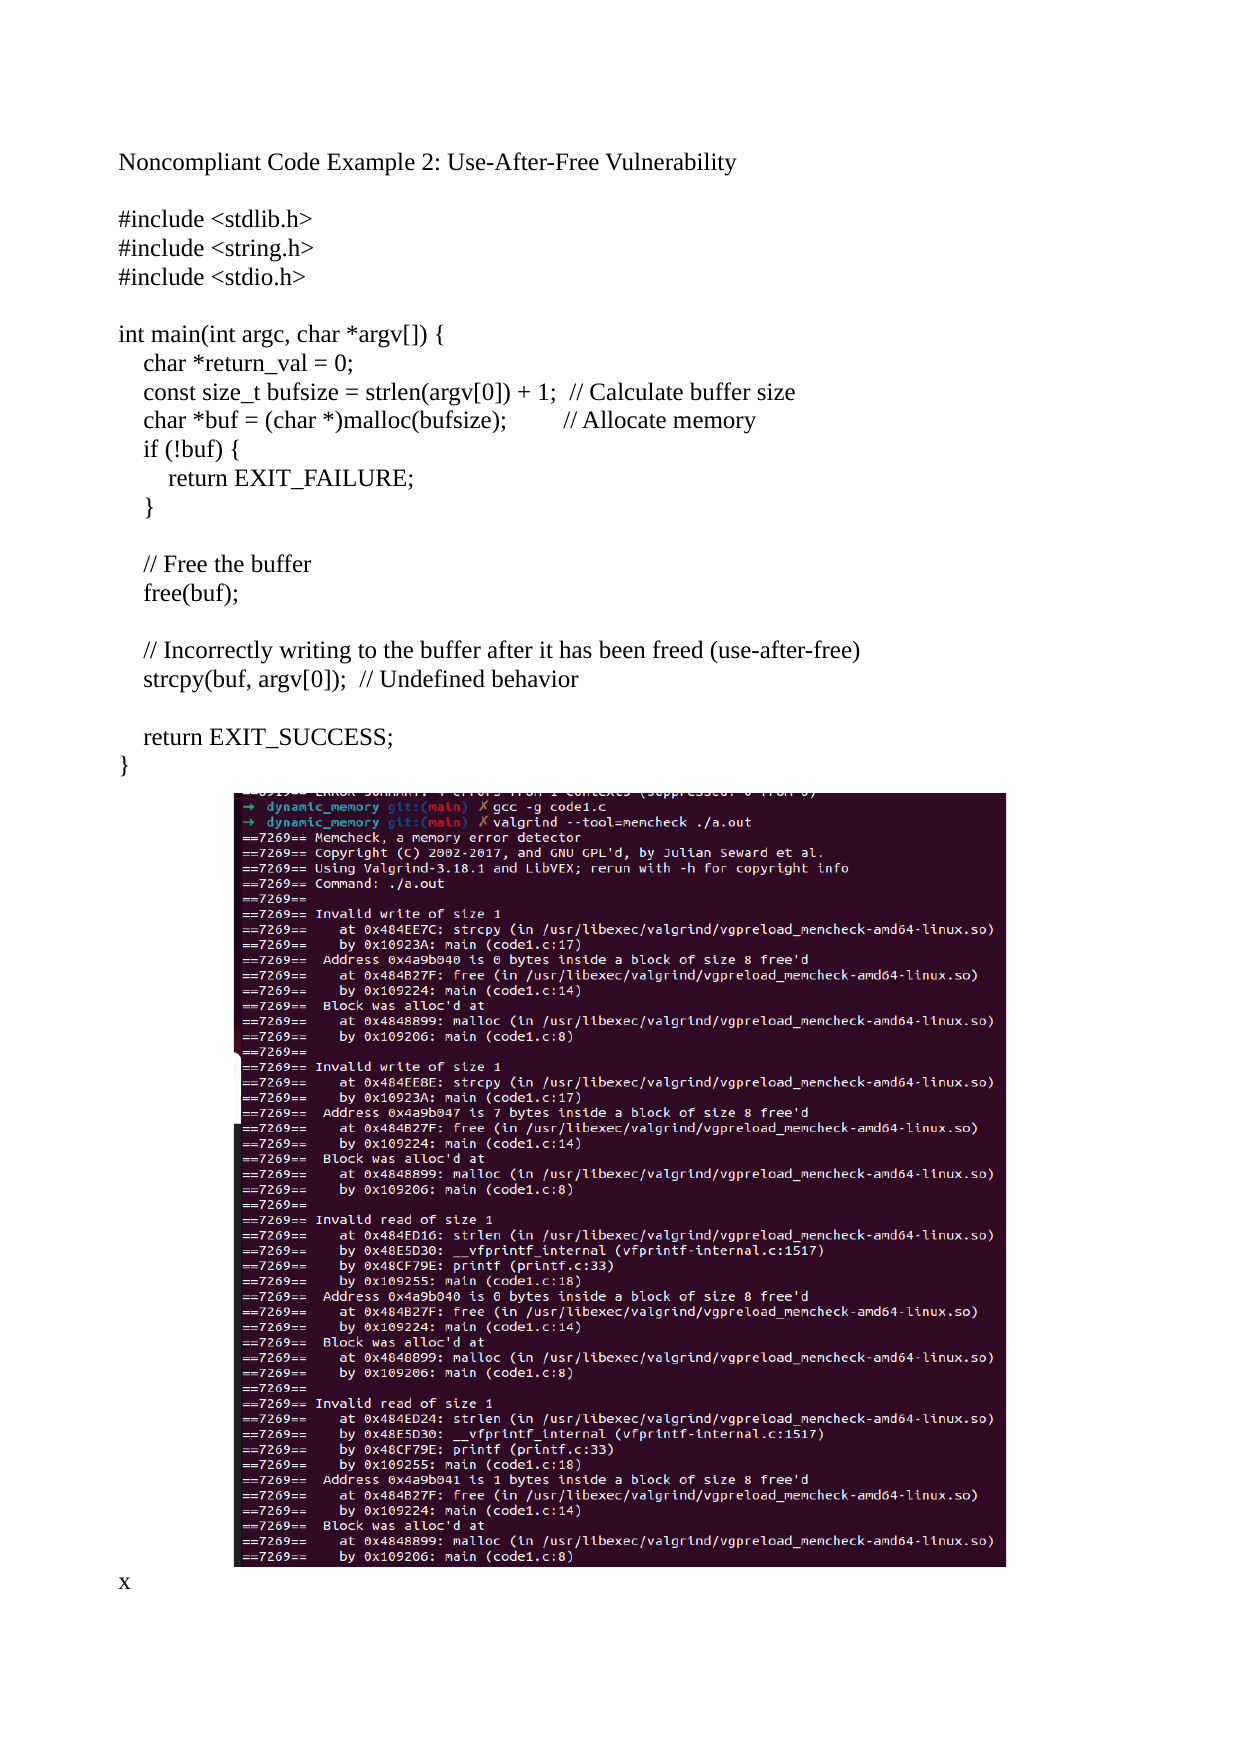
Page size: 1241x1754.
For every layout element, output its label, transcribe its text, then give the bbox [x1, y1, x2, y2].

text #include <stdlib.h> [118, 204, 1122, 233]
text char *return_val = 0; [118, 348, 1122, 377]
text return EXIT_SUCCESS; [118, 722, 1122, 751]
text } [118, 751, 1122, 779]
text strcpy(buf, argv[0]); // Undefined behavior [118, 664, 1122, 693]
text const size_t bufsize = strlen(argv[0]) + 1; // Calculate buffer size [118, 377, 1122, 406]
text x [118, 779, 1122, 1595]
text } [118, 492, 1122, 521]
text Noncompliant Code Example 2: Use-After-Free Vulnerability [118, 147, 1122, 176]
text return EXIT_FAILURE; [118, 463, 1122, 492]
text // Incorrectly writing to the buffer after it has been freed (use-after-free) [118, 636, 1122, 664]
picture [233, 793, 1007, 1567]
text #include <stdio.h> [118, 262, 1122, 291]
text if (!buf) { [118, 434, 1122, 463]
text // Free the buffer [118, 549, 1122, 578]
text #include <string.h> [118, 233, 1122, 262]
text free(buf); [118, 578, 1122, 607]
text int main(int argc, char *argv[]) { [118, 319, 1122, 348]
text char *buf = (char *)malloc(bufsize); // Allocate memory [118, 406, 1122, 434]
